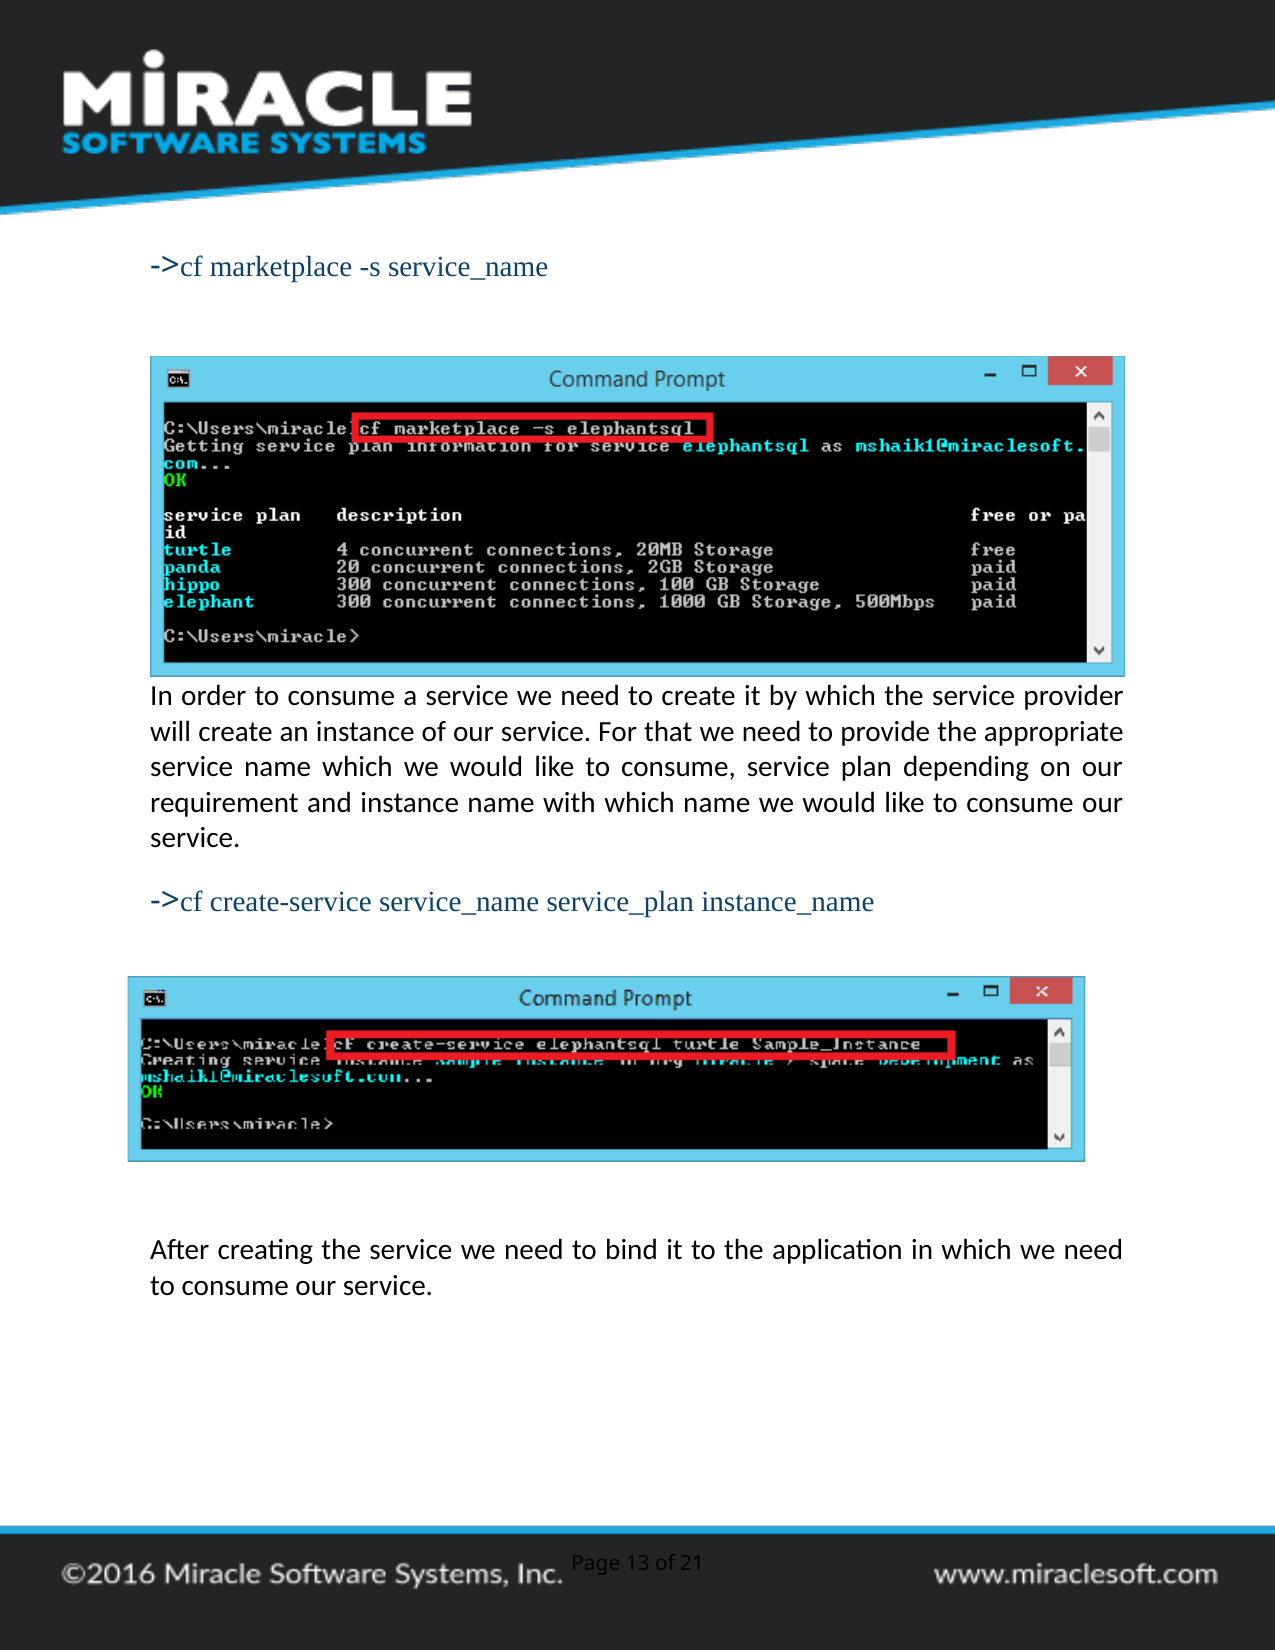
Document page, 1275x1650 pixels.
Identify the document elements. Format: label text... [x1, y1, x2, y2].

text In order to consume a service we need to create it by which the service provider will create an instance of our service. For that we need to provide the appropriate service name which we would like to consume, service plan depending on our requirement and instance name with which name we would like to consume our service. [150, 677, 1125, 855]
subtitle ->cf create-service service_name service_plan instance_name [150, 876, 1125, 921]
subtitle ->cf marketplace -s service_name [150, 241, 1125, 286]
text After creating the service we need to bind it to the application in which we need to consume our service. [150, 1231, 1125, 1302]
